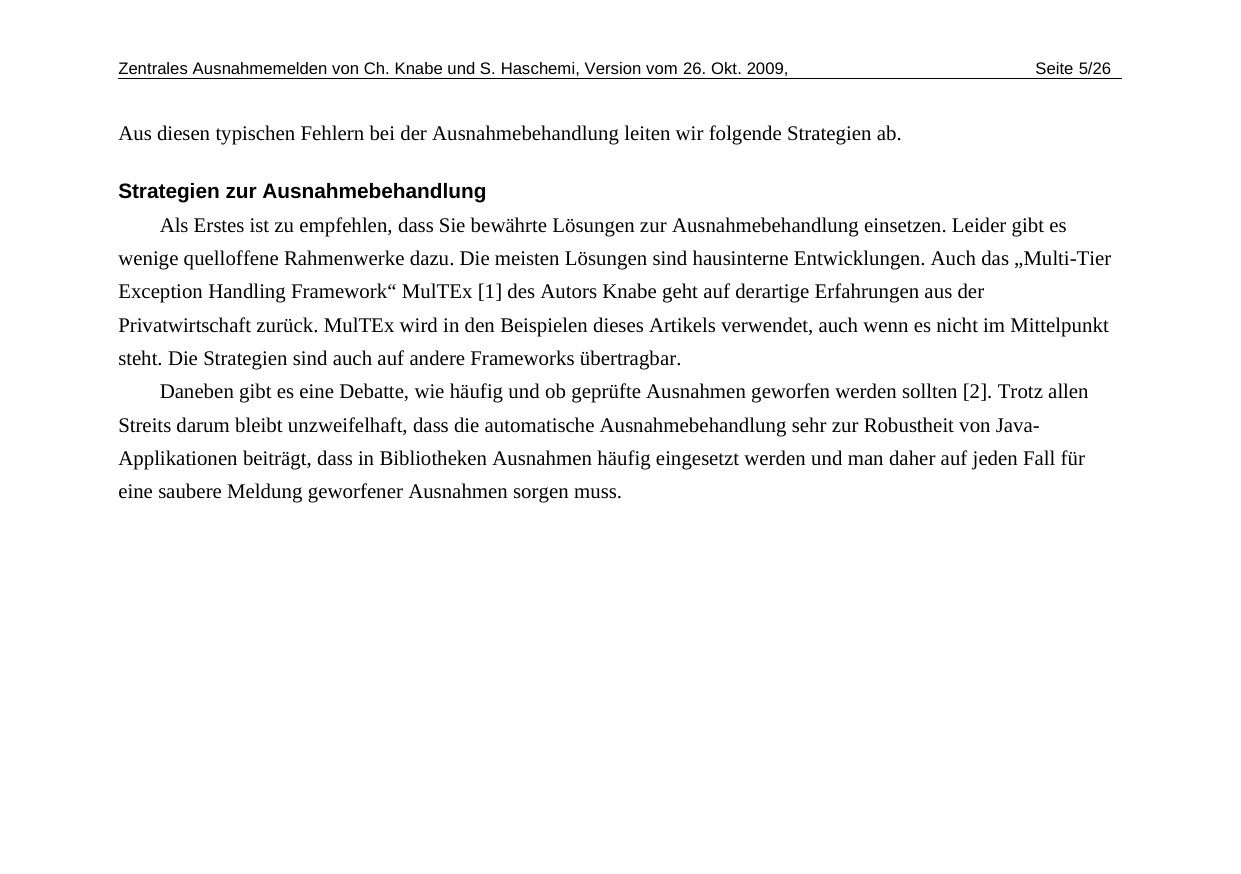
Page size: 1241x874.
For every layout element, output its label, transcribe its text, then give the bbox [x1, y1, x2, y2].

text Strategien zur Ausnahmebehandlung [118, 172, 1122, 206]
text Als Erstes ist zu empfehlen, dass Sie bewährte Lösungen zur Ausnahmebehandlung einsetzen. Leider gibt es wenige quelloffene Rahmenwerke dazu. Die meisten Lösungen sind hausinterne Entwicklungen. Auch das „Multi-Tier Exception Handling Framework“ MulTEx [1] des Autors Knabe geht auf derartige Erfahrungen aus der Privatwirtschaft zurück. MulTEx wird in den Beispielen dieses Artikels verwendet, auch wenn es nicht im Mittelpunkt steht. Die Strategien sind auch auf andere Frameworks übertragbar. [118, 206, 1122, 372]
text Aus diesen typischen Fehlern bei der Ausnahmebehandlung leiten wir folgende Strategien ab. [118, 114, 1122, 147]
text Daneben gibt es eine Debatte, wie häufig und ob geprüfte Ausnahmen geworfen werden sollten [2]. Trotz allen Streits darum bleibt unzweifelhaft, dass die automatische Ausnahmebehandlung sehr zur Robustheit von Java-Applikationen beiträgt, dass in Bibliotheken Ausnahmen häufig eingesetzt werden und man daher auf jeden Fall für eine saubere Meldung geworfener Ausnahmen sorgen muss. [118, 372, 1122, 506]
